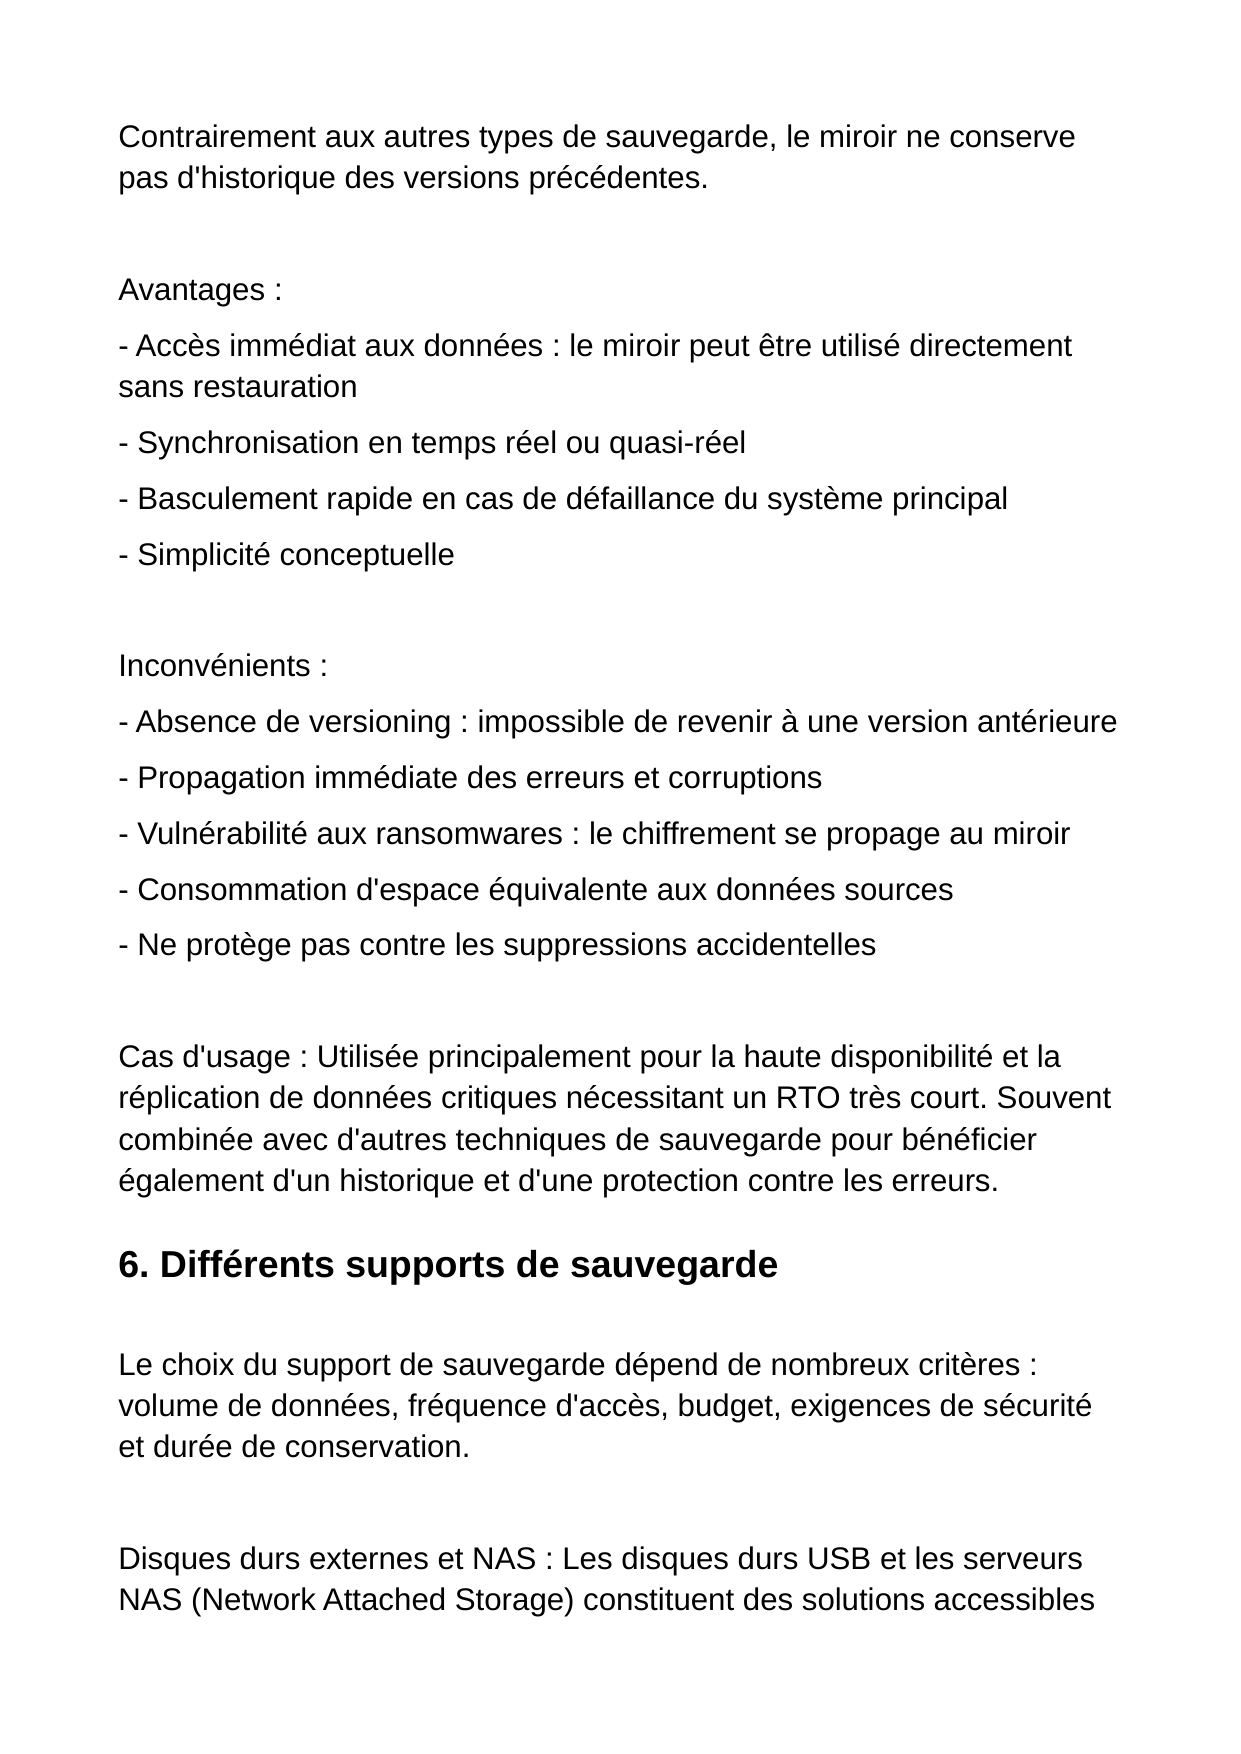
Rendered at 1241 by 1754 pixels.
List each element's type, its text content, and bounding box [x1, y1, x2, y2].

text - Consommation d'espace équivalente aux données sources [118, 871, 1122, 907]
subtitle 6. Différents supports de sauvegarde [118, 1243, 1122, 1286]
text - Ne protège pas contre les suppressions accidentelles [118, 926, 1122, 962]
text - Basculement rapide en cas de défaillance du système principal [118, 480, 1122, 516]
text Disques durs externes et NAS : Les disques durs USB et les serveurs NAS (Network Attached Storage) constituent des solutions accessibles [118, 1540, 1122, 1617]
text Contrairement aux autres types de sauvegarde, le miroir ne conserve pas d'historique des versions précédentes. [118, 118, 1122, 195]
text Cas d'usage : Utilisée principalement pour la haute disponibilité et la réplication de données critiques nécessitant un RTO très court. Souvent combinée avec d'autres techniques de sauvegarde pour bénéficier également d'un historique et d'une protection contre les erreurs. [118, 1038, 1122, 1198]
text - Absence de versioning : impossible de revenir à une version antérieure [118, 703, 1122, 739]
text - Accès immédiat aux données : le miroir peut être utilisé directement sans restauration [118, 327, 1122, 404]
text Avantages : [118, 271, 1122, 307]
text - Propagation immédiate des erreurs et corruptions [118, 759, 1122, 795]
text Le choix du support de sauvegarde dépend de nombreux critères : volume de données, fréquence d'accès, budget, exigences de sécurité et durée de conservation. [118, 1346, 1122, 1464]
text - Simplicité conceptuelle [118, 536, 1122, 572]
text - Synchronisation en temps réel ou quasi-réel [118, 424, 1122, 460]
text - Vulnérabilité aux ransomwares : le chiffrement se propage au miroir [118, 815, 1122, 851]
text Inconvénients : [118, 647, 1122, 683]
